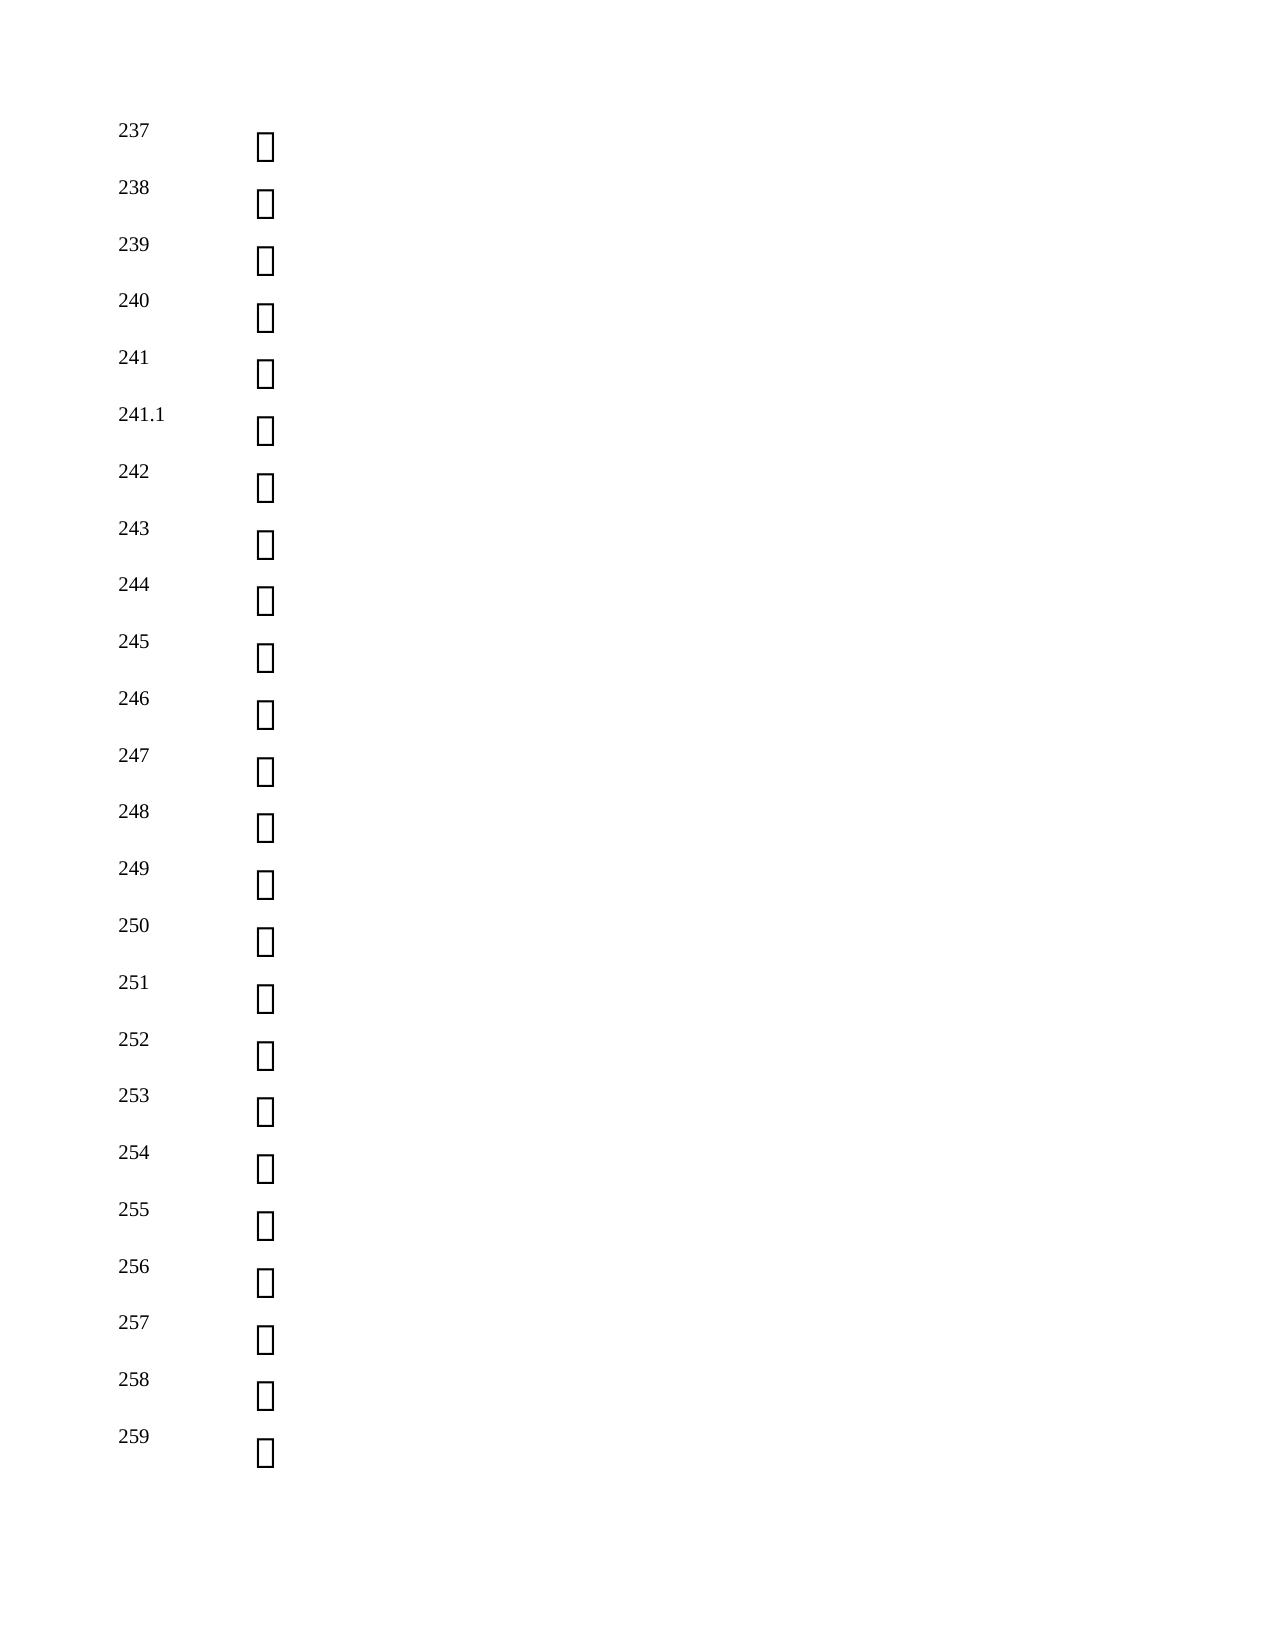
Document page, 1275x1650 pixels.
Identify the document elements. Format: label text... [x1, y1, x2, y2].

table_cell 251 [118, 970, 253, 1026]
table_cell 𒚄 [253, 1254, 466, 1310]
table_cell 240 [118, 289, 253, 345]
table_cell 𒙹 [253, 629, 466, 686]
table_cell 𒙲 [253, 232, 466, 288]
table_cell 𒚅 [253, 1310, 466, 1367]
table_cell 𒚇 [253, 1424, 466, 1481]
table_cell 254 [118, 1140, 253, 1197]
table_cell 249 [118, 856, 253, 913]
table_cell 𒙵 [253, 402, 466, 459]
table_cell 𒙷 [253, 516, 466, 572]
table_cell 242 [118, 459, 253, 516]
table_cell 𒚆 [253, 1367, 466, 1424]
table_cell 𒚀 [253, 1026, 466, 1083]
table_cell 247 [118, 743, 253, 799]
table_cell 𒙻 [253, 743, 466, 799]
table_cell 243 [118, 516, 253, 572]
table_cell 238 [118, 175, 253, 232]
table_cell 241.1 [118, 402, 253, 459]
table_cell 237 [118, 118, 253, 175]
table_cell 244 [118, 572, 253, 629]
table_cell 𒙾 [253, 913, 466, 970]
table_cell 253 [118, 1083, 253, 1140]
table_cell 245 [118, 629, 253, 686]
table_cell 248 [118, 799, 253, 856]
table_cell 259 [118, 1424, 253, 1481]
table_cell 𒙿 [253, 970, 466, 1026]
table_cell 239 [118, 232, 253, 288]
table_cell 𒚃 [253, 1197, 466, 1253]
table_cell 𒙽 [253, 856, 466, 913]
table_cell 256 [118, 1254, 253, 1310]
table_cell 241 [118, 345, 253, 402]
table_cell 𒙸 [253, 572, 466, 629]
table_cell 255 [118, 1197, 253, 1253]
table_cell 𒙶 [253, 459, 466, 516]
table_cell 𒚂 [253, 1140, 466, 1197]
table_cell 252 [118, 1026, 253, 1083]
table_cell 𒙱 [253, 175, 466, 232]
table_cell 𒙰 [253, 118, 466, 175]
table_cell 258 [118, 1367, 253, 1424]
table_cell 𒙳 [253, 289, 466, 345]
table_cell 𒙴 [253, 345, 466, 402]
table_cell 𒚁 [253, 1083, 466, 1140]
table_cell 𒙼 [253, 799, 466, 856]
table_cell 𒙺 [253, 686, 466, 743]
table_cell 257 [118, 1310, 253, 1367]
table_cell 250 [118, 913, 253, 970]
table_cell 246 [118, 686, 253, 743]
